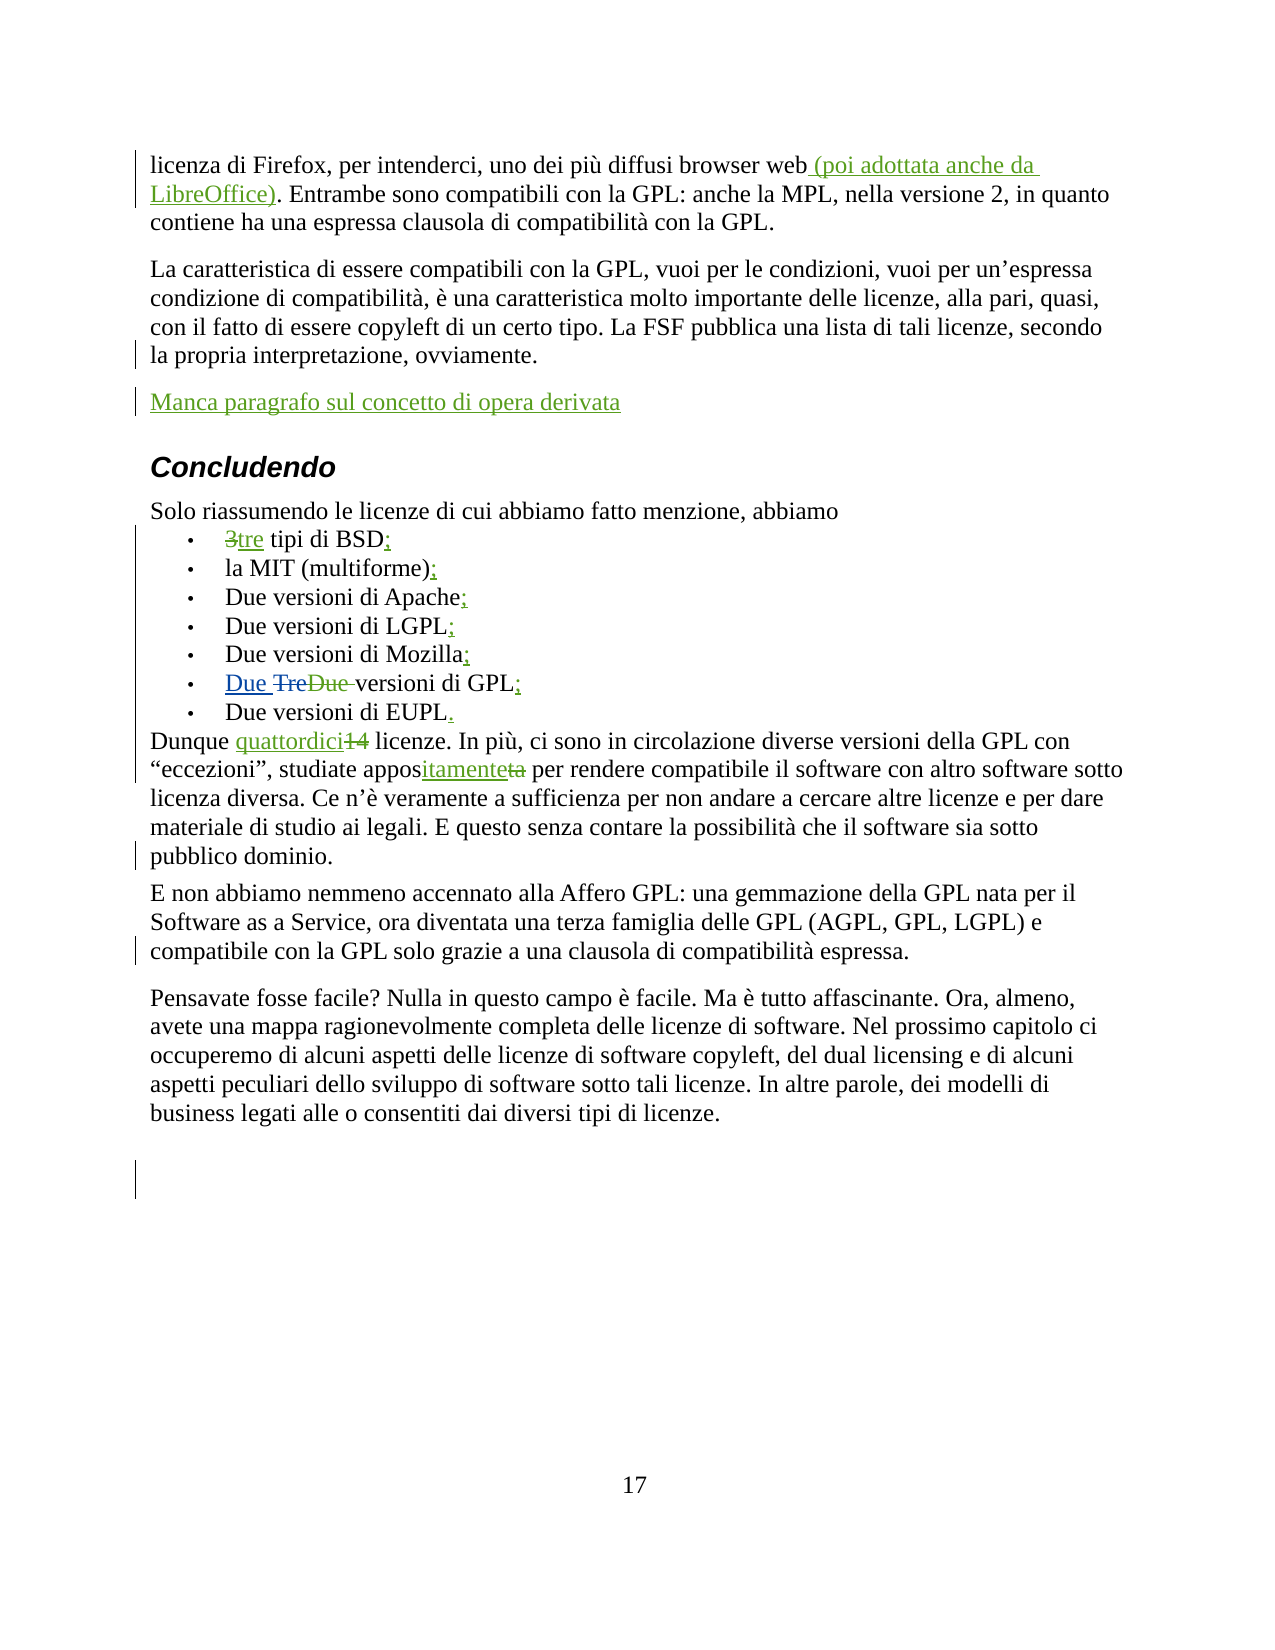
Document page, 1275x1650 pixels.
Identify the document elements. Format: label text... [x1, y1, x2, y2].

list Due versioni di GPL; [187, 668, 1125, 697]
text La caratteristica di essere compatibili con la GPL, vuoi per le condizioni, vuoi per un’espressa condizione di compatibilità, è una caratteristica molto importante delle licenze, alla pari, quasi, con il fatto di essere copyleft di un certo tipo. La FSF pubblica una lista di tali licenze, secondo la propria interpretazione, ovviamente. [150, 254, 1125, 369]
text Manca paragrafo sul concetto di opera derivata [150, 387, 1125, 416]
text Pensavate fosse facile? Nulla in questo campo è facile. Ma è tutto affascinante. Ora, almeno, avete una mappa ragionevolmente completa delle licenze di software. Nel prossimo capitolo ci occuperemo di alcuni aspetti delle licenze di software copyleft, del dual licensing e di alcuni aspetti peculiari dello sviluppo di software sotto tali licenze. In altre parole, dei modelli di business legati alle o consentiti dai diversi tipi di licenze. [150, 983, 1125, 1126]
list Due versioni di EUPL. [187, 697, 1125, 726]
list Due versioni di LGPL; [187, 611, 1125, 639]
list Due versioni di Mozilla; [187, 639, 1125, 668]
list tre tipi di BSD; [187, 524, 1125, 553]
text licenza di Firefox, per intenderci, uno dei più diffusi browser web (poi adottata anche da LibreOffice). Entrambe sono compatibili con la GPL: anche la MPL, nella versione 2, in quanto contiene ha una espressa clausola di compatibilità con la GPL. [150, 150, 1125, 236]
text E non abbiamo nemmeno accennato alla Affero GPL: una gemmazione della GPL nata per il Software as a Service, ora diventata una terza famiglia delle GPL (AGPL, GPL, LGPL) e compatibile con la GPL solo grazie a una clausola di compatibilità espressa. [150, 878, 1125, 965]
text Dunque quattordici licenze. In più, ci sono in circolazione diverse versioni della GPL con “eccezioni”, studiate appositamente per rendere compatibile il software con altro software sotto licenza diversa. Ce n’è veramente a sufficienza per non andare a cercare altre licenze e per dare materiale di studio ai legali. E questo senza contare la possibilità che il software sia sotto pubblico dominio. [150, 726, 1125, 869]
text Solo riassumendo le licenze di cui abbiamo fatto menzione, abbiamo [150, 496, 1125, 524]
list Due versioni di Apache; [187, 582, 1125, 611]
list la MIT (multiforme); [187, 553, 1125, 582]
subtitle Concludendo [150, 450, 1125, 483]
